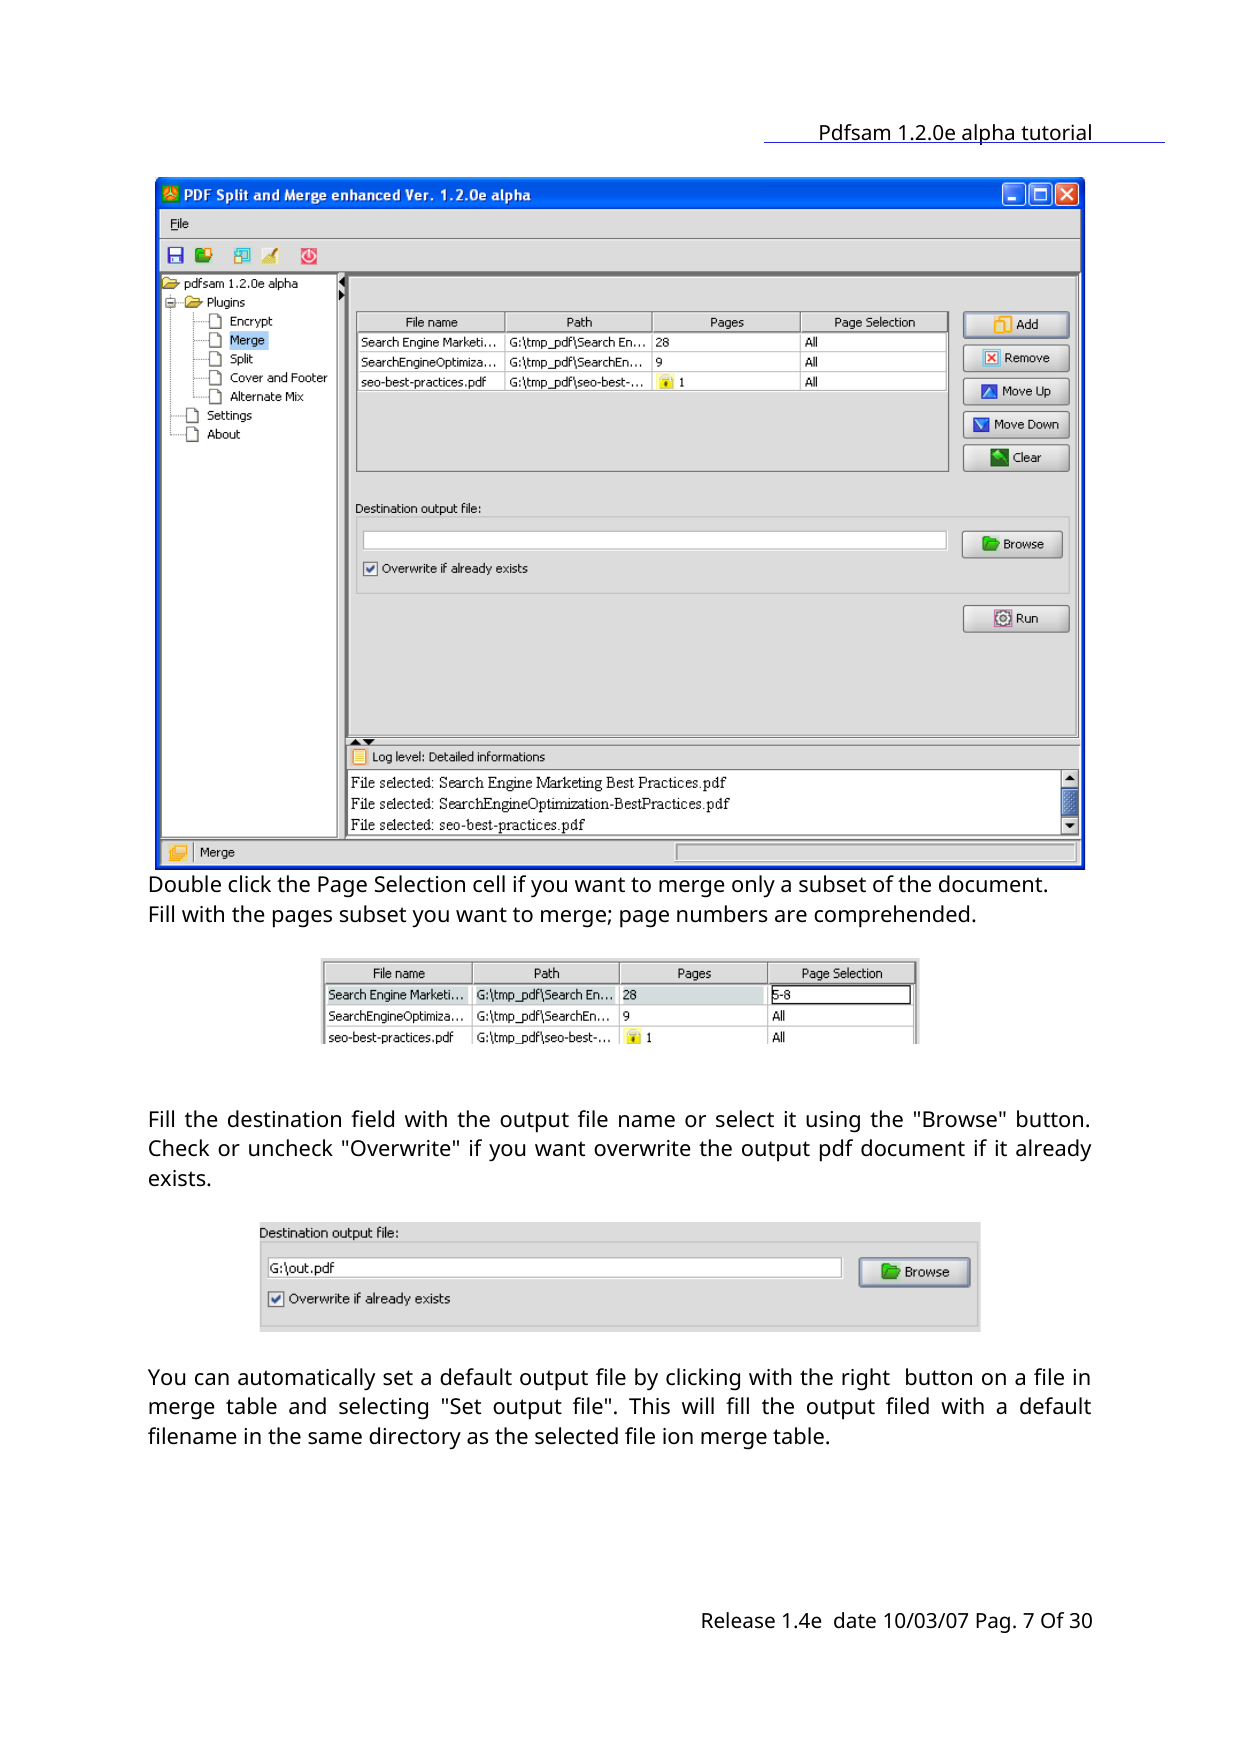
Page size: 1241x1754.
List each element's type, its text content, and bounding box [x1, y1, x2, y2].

text Fill with the pages subset you want to merge; page numbers are comprehended. [148, 899, 1093, 929]
text You can automatically set a default output file by clicking with the right button on a file in merge table and selecting "Set output file". This will fill the output filed with a default filename in the same directory as the selected file ion merge table. [148, 1361, 1093, 1451]
picture [155, 177, 1085, 870]
text Double click the Page Selection cell if you want to merge only a subset of the document. [148, 177, 1093, 899]
text Fill the destination field with the output file name or select it using the "Browse" button. Check or uncheck "Overwrite" if you want overwrite the output pdf document if it already exists. [148, 1104, 1093, 1193]
